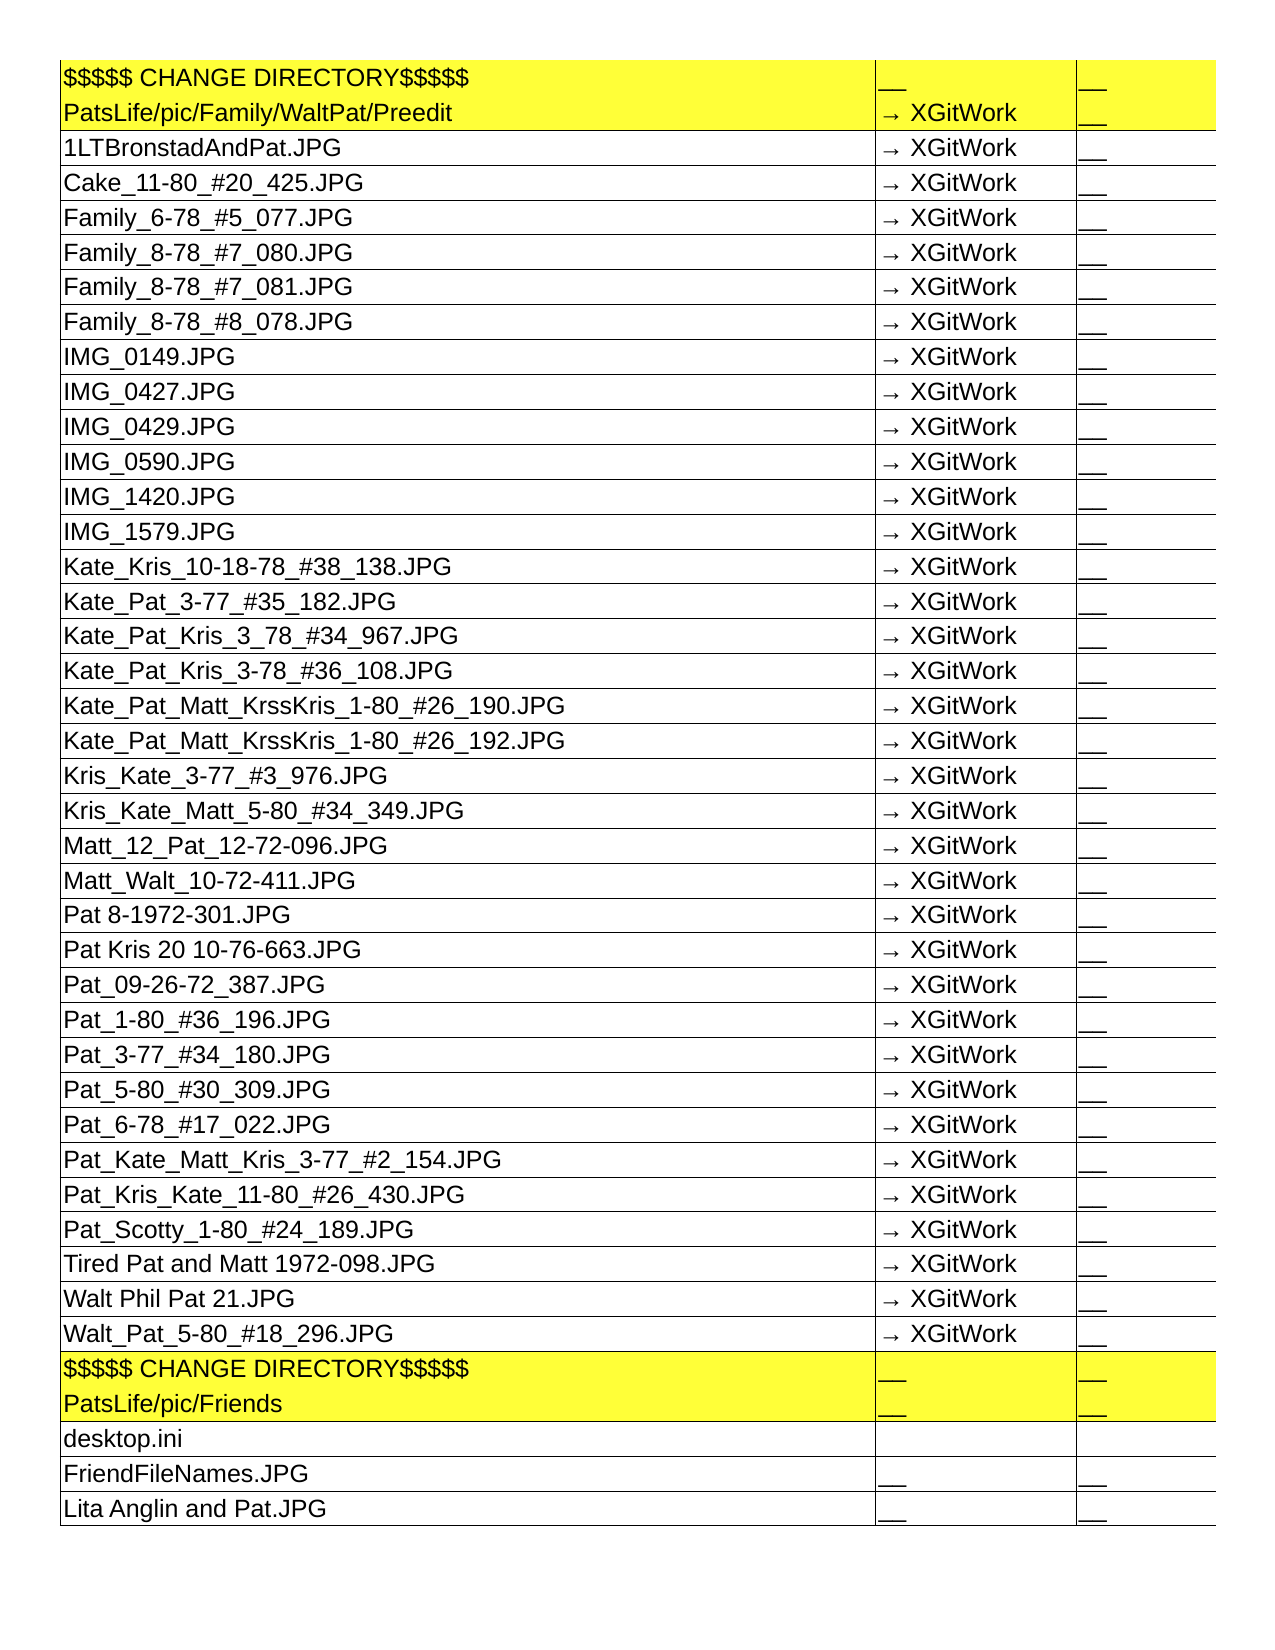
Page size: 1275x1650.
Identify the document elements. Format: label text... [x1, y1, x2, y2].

table_cell __ [1077, 166, 1216, 199]
table_cell __ [1077, 899, 1216, 932]
table_cell Matt_Walt_10-72-411.JPG [61, 864, 875, 897]
table_cell Pat_5-80_#30_309.JPG [61, 1073, 875, 1107]
table_cell → XGitWork [876, 759, 1076, 793]
table_cell __ [1077, 305, 1216, 339]
table_cell Pat_3-77_#34_180.JPG [61, 1038, 875, 1072]
table_cell → XGitWork [876, 201, 1076, 234]
table_cell $$$$$ CHANGE DIRECTORY$$$$$ [61, 60, 875, 95]
table_cell __ [1077, 235, 1216, 269]
table_cell Family_6-78_#5_077.JPG [61, 201, 875, 234]
table_cell __ [1077, 1143, 1216, 1177]
table_cell __ [1077, 515, 1216, 548]
table_cell Kris_Kate_Matt_5-80_#34_349.JPG [61, 794, 875, 828]
table_cell [1077, 1422, 1216, 1456]
table_cell → XGitWork [876, 515, 1076, 548]
table_cell 1LTBronstadAndPat.JPG [61, 131, 875, 164]
table_cell __ [1077, 340, 1216, 374]
table_cell Lita Anglin and Pat.JPG [61, 1492, 875, 1525]
table_cell → XGitWork [876, 1003, 1076, 1037]
table_cell → XGitWork [876, 166, 1076, 199]
table_cell __ [1077, 1352, 1216, 1386]
table_cell → XGitWork [876, 131, 1076, 164]
table_cell __ [1077, 550, 1216, 583]
table_cell → XGitWork [876, 724, 1076, 758]
table_cell PatsLife/pic/Family/WaltPat/Preedit [61, 95, 875, 130]
table_cell → XGitWork [876, 794, 1076, 828]
table_cell → XGitWork [876, 864, 1076, 897]
table_cell → XGitWork [876, 1178, 1076, 1211]
table_cell Pat 8-1972-301.JPG [61, 899, 875, 932]
table_cell __ [1077, 1073, 1216, 1107]
table_cell → XGitWork [876, 829, 1076, 862]
table_cell IMG_0590.JPG [61, 445, 875, 479]
table_cell → XGitWork [876, 933, 1076, 967]
table_cell Kate_Pat_3-77_#35_182.JPG [61, 584, 875, 618]
table_cell Walt_Pat_5-80_#18_296.JPG [61, 1317, 875, 1351]
table_cell __ [1077, 1003, 1216, 1037]
table_cell __ [1077, 689, 1216, 723]
table_cell __ [1077, 1212, 1216, 1246]
table_cell IMG_0429.JPG [61, 410, 875, 444]
table_cell Kate_Pat_Kris_3_78_#34_967.JPG [61, 619, 875, 653]
table_cell → XGitWork [876, 1282, 1076, 1316]
table_cell desktop.ini [61, 1422, 875, 1456]
table_cell __ [1077, 1247, 1216, 1281]
table_cell → XGitWork [876, 1317, 1076, 1351]
table_cell Pat_09-26-72_387.JPG [61, 968, 875, 1002]
table_cell → XGitWork [876, 375, 1076, 409]
table_cell __ [876, 1492, 1076, 1525]
table_cell __ [876, 1457, 1076, 1491]
table_cell __ [1077, 759, 1216, 793]
table_cell __ [1077, 968, 1216, 1002]
table_cell Kris_Kate_3-77_#3_976.JPG [61, 759, 875, 793]
table_cell → XGitWork [876, 1108, 1076, 1142]
table_cell PatsLife/pic/Friends [61, 1386, 875, 1421]
table_cell Kate_Pat_Kris_3-78_#36_108.JPG [61, 654, 875, 688]
table_cell __ [876, 1386, 1076, 1421]
table_cell → XGitWork [876, 1212, 1076, 1246]
table_cell → XGitWork [876, 235, 1076, 269]
table_cell __ [1077, 654, 1216, 688]
table_cell Walt Phil Pat 21.JPG [61, 1282, 875, 1316]
table_cell __ [1077, 60, 1216, 95]
table_cell Family_8-78_#8_078.JPG [61, 305, 875, 339]
table_cell __ [876, 60, 1076, 95]
table_cell __ [1077, 794, 1216, 828]
table_cell Pat_Scotty_1-80_#24_189.JPG [61, 1212, 875, 1246]
table_cell → XGitWork [876, 899, 1076, 932]
table_cell __ [1077, 480, 1216, 513]
table_cell __ [1077, 131, 1216, 164]
table_cell IMG_1579.JPG [61, 515, 875, 548]
table_cell __ [1077, 201, 1216, 234]
table_cell Kate_Kris_10-18-78_#38_138.JPG [61, 550, 875, 583]
table_cell → XGitWork [876, 445, 1076, 479]
table_cell → XGitWork [876, 95, 1076, 130]
table_cell __ [1077, 829, 1216, 862]
table_cell Kate_Pat_Matt_KrssKris_1-80_#26_190.JPG [61, 689, 875, 723]
table_cell → XGitWork [876, 968, 1076, 1002]
table_cell __ [1077, 95, 1216, 130]
table_cell __ [1077, 1317, 1216, 1351]
table_cell Family_8-78_#7_081.JPG [61, 270, 875, 304]
table_cell IMG_1420.JPG [61, 480, 875, 513]
table_cell __ [1077, 584, 1216, 618]
table_cell Matt_12_Pat_12-72-096.JPG [61, 829, 875, 862]
table_cell → XGitWork [876, 689, 1076, 723]
table_cell → XGitWork [876, 340, 1076, 374]
table_cell Cake_11-80_#20_425.JPG [61, 166, 875, 199]
table_cell Pat_6-78_#17_022.JPG [61, 1108, 875, 1142]
table_cell → XGitWork [876, 584, 1076, 618]
table_cell → XGitWork [876, 1143, 1076, 1177]
table_cell __ [1077, 375, 1216, 409]
table_cell → XGitWork [876, 1038, 1076, 1072]
table_cell __ [1077, 270, 1216, 304]
table_cell → XGitWork [876, 1073, 1076, 1107]
table_cell → XGitWork [876, 619, 1076, 653]
table_cell __ [1077, 1492, 1216, 1525]
table_cell __ [1077, 410, 1216, 444]
table_cell __ [1077, 1108, 1216, 1142]
table_cell __ [1077, 1178, 1216, 1211]
table_cell → XGitWork [876, 270, 1076, 304]
table_cell __ [1077, 933, 1216, 967]
table_cell $$$$$ CHANGE DIRECTORY$$$$$ [61, 1352, 875, 1386]
table_cell Pat_Kate_Matt_Kris_3-77_#2_154.JPG [61, 1143, 875, 1177]
table_cell __ [1077, 864, 1216, 897]
table_cell Pat_Kris_Kate_11-80_#26_430.JPG [61, 1178, 875, 1211]
table_cell __ [1077, 1457, 1216, 1491]
table_cell IMG_0149.JPG [61, 340, 875, 374]
table_cell __ [1077, 1038, 1216, 1072]
table_cell → XGitWork [876, 305, 1076, 339]
table_cell → XGitWork [876, 480, 1076, 513]
table_cell [876, 1422, 1076, 1456]
table_cell __ [1077, 1386, 1216, 1421]
table_cell → XGitWork [876, 1247, 1076, 1281]
table_cell → XGitWork [876, 410, 1076, 444]
table_cell → XGitWork [876, 550, 1076, 583]
table_cell Tired Pat and Matt 1972-098.JPG [61, 1247, 875, 1281]
table_cell Family_8-78_#7_080.JPG [61, 235, 875, 269]
table_cell __ [1077, 1282, 1216, 1316]
table_cell IMG_0427.JPG [61, 375, 875, 409]
table_cell FriendFileNames.JPG [61, 1457, 875, 1491]
table_cell Pat Kris 20 10-76-663.JPG [61, 933, 875, 967]
table_cell __ [876, 1352, 1076, 1386]
table_cell → XGitWork [876, 654, 1076, 688]
table_cell Pat_1-80_#36_196.JPG [61, 1003, 875, 1037]
table_cell Kate_Pat_Matt_KrssKris_1-80_#26_192.JPG [61, 724, 875, 758]
table_cell __ [1077, 619, 1216, 653]
table_cell __ [1077, 445, 1216, 479]
table_cell __ [1077, 724, 1216, 758]
